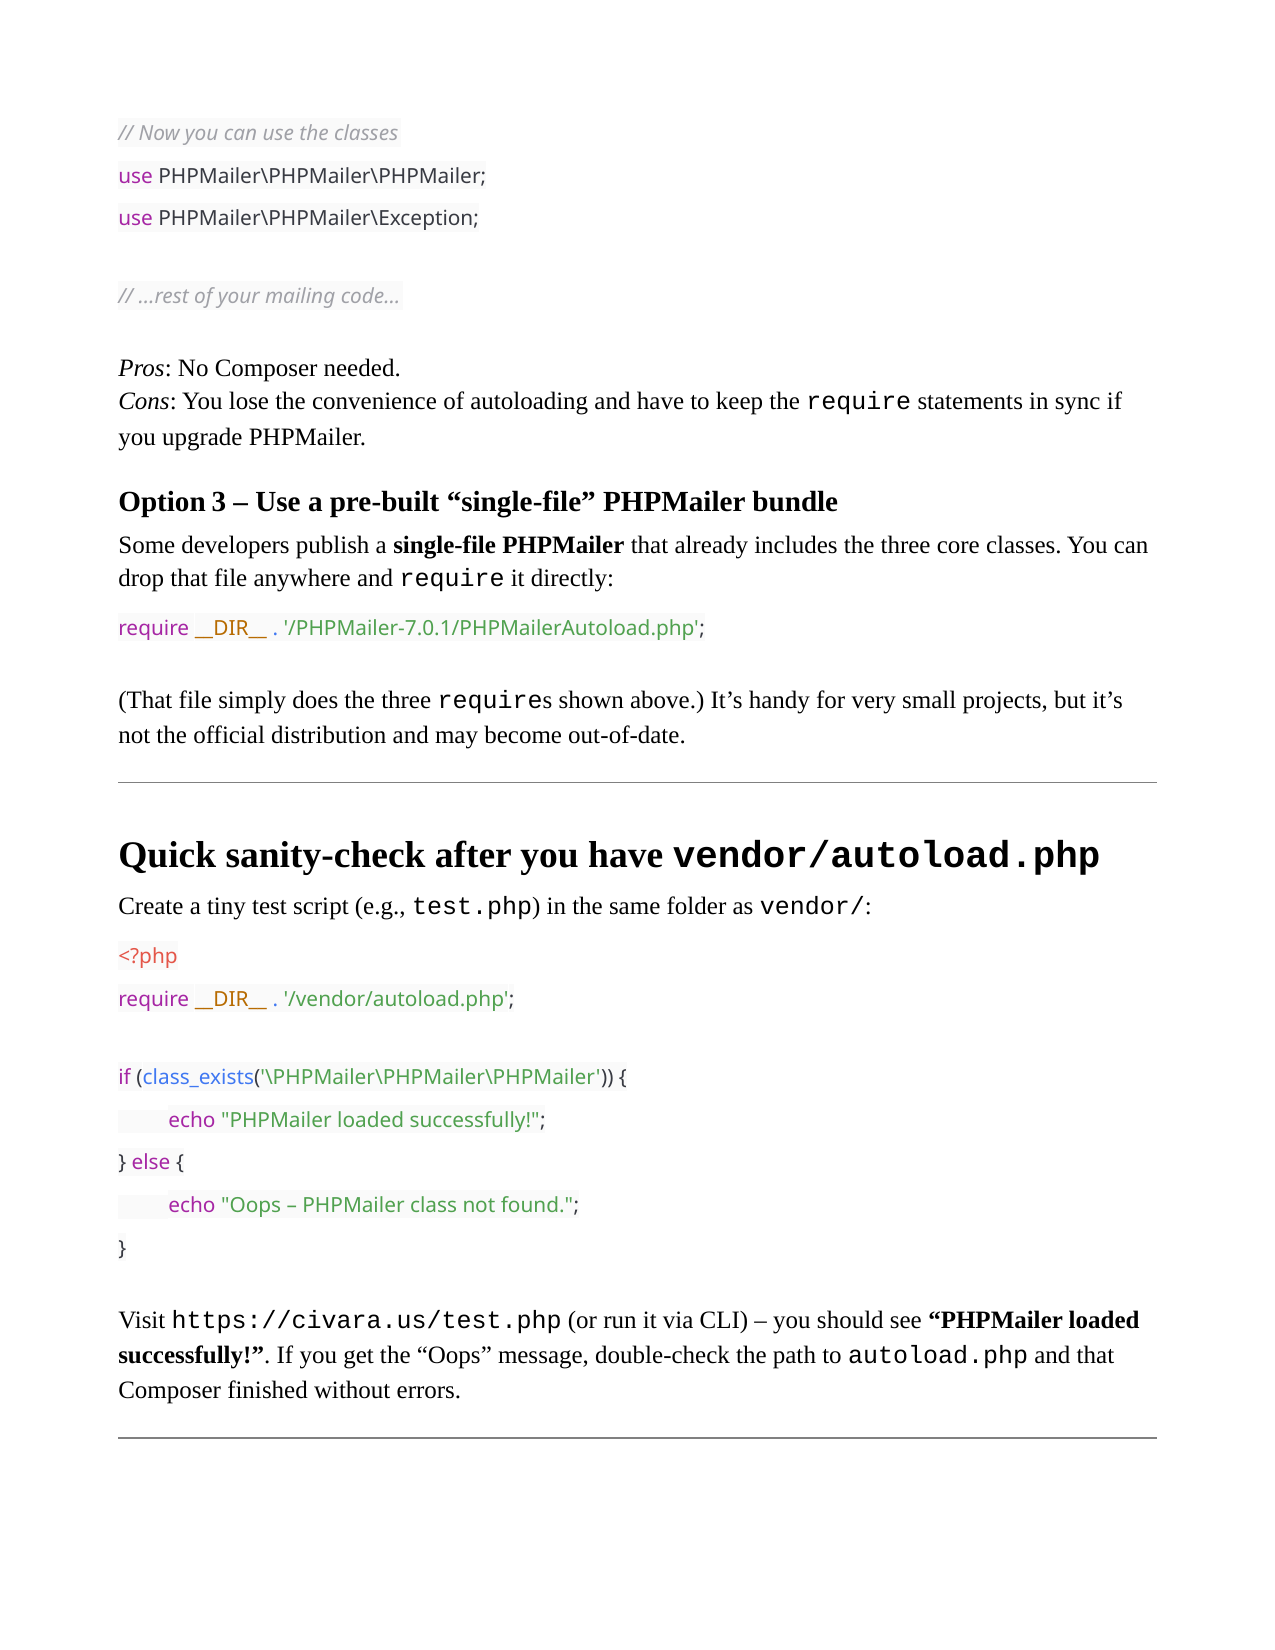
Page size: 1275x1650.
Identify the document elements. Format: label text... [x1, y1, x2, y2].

subtitle Option 3 – Use a pre‑built “single‑file” PHPMailer bundle [118, 484, 1157, 517]
text use PHPMailer\PHPMailer\PHPMailer; [118, 161, 1157, 189]
text } [118, 1233, 1157, 1261]
text Some developers publish a single‑file PHPMailer that already includes the three core classes. You can drop that file anywhere and require it directly: [118, 530, 1157, 594]
text echo "PHPMailer loaded successfully!"; [118, 1105, 1157, 1133]
text Pros: No Composer needed. Cons: You lose the convenience of autoloading and have to keep the require statements in sync if you upgrade PHPMailer. [118, 353, 1157, 450]
text Create a tiny test script (e.g., test.php) in the same folder as vendor/: [118, 891, 1157, 922]
subtitle Quick sanity‑check after you have vendor/autoload.php [118, 833, 1157, 879]
text use PHPMailer\PHPMailer\Exception; [118, 203, 1157, 232]
text echo "Oops – PHPMailer class not found."; [118, 1190, 1157, 1219]
text // Now you can use the classes [118, 118, 1157, 147]
text <?php [118, 941, 1157, 970]
text Visit https://civara.us/test.php (or run it via CLI) – you should see “PHPMailer loaded successfully!”. If you get the “Oops” message, double‑check the path to autoload.php and that Composer finished without errors. [118, 1305, 1157, 1404]
text } else { [118, 1147, 1157, 1176]
text require __DIR__ . '/vendor/autoload.php'; [118, 984, 1157, 1012]
text (That file simply does the three requires shown above.) It’s handy for very small projects, but it’s not the official distribution and may become out‑of‑date. [118, 685, 1157, 749]
text require __DIR__ . '/PHPMailer-7.0.1/PHPMailerAutoload.php'; [118, 613, 1157, 641]
text // …rest of your mailing code… [118, 281, 1157, 310]
text if (class_exists('\PHPMailer\PHPMailer\PHPMailer')) { [118, 1062, 1157, 1091]
